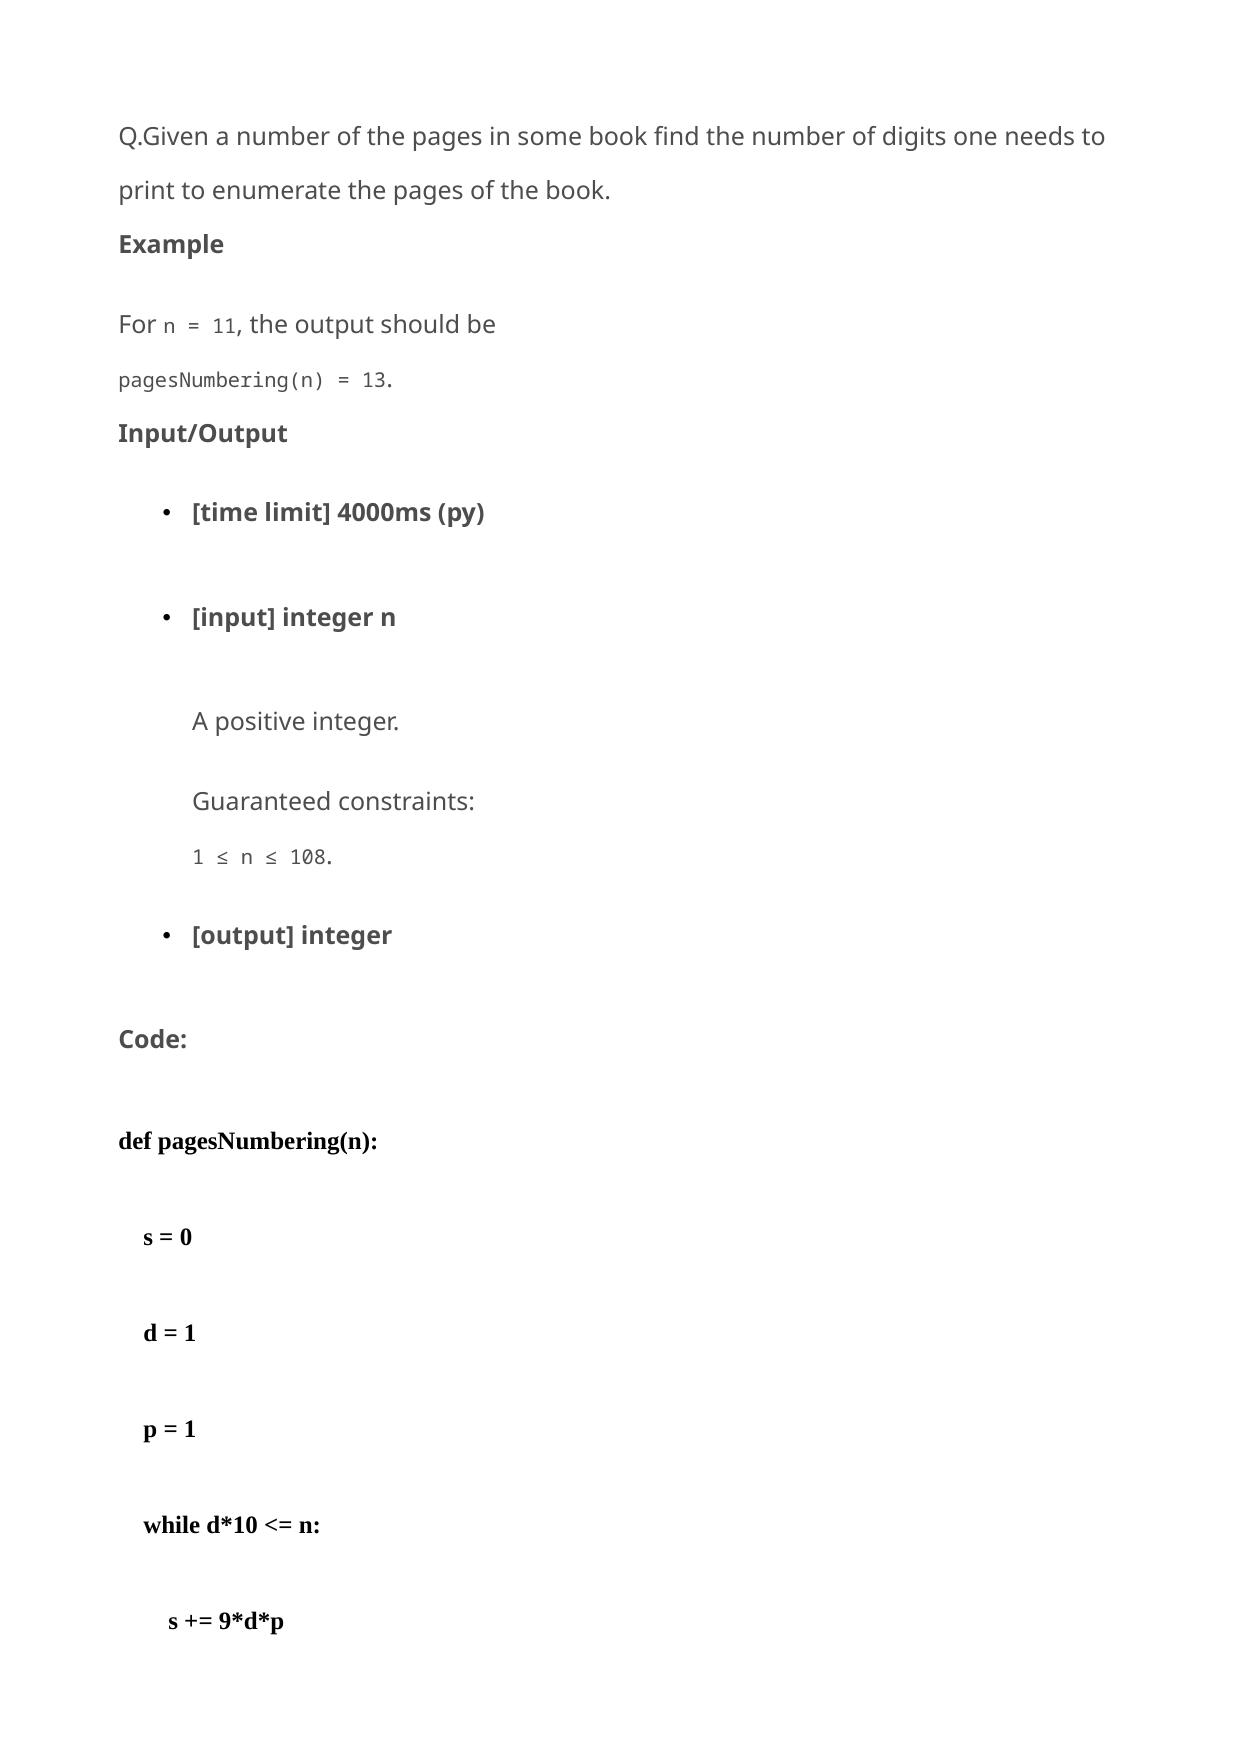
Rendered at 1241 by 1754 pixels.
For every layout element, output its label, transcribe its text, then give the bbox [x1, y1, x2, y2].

text d = 1 [118, 1318, 1122, 1347]
text Example [118, 227, 1122, 261]
list [input] integer n [162, 599, 1122, 633]
text Q.Given a number of the pages in some book find the number of digits one needs to print to enumerate the pages of the book. [118, 118, 1122, 207]
list A positive integer. [162, 704, 1122, 738]
text def pagesNumbering(n): [118, 1126, 1122, 1155]
text s += 9*d*p [118, 1606, 1122, 1635]
text Code: [118, 1022, 1122, 1056]
list Guaranteed constraints: 1 ≤ n ≤ 108. [162, 783, 1122, 872]
text s = 0 [118, 1222, 1122, 1251]
list [output] integer [162, 917, 1122, 951]
text while d*10 <= n: [118, 1510, 1122, 1539]
text Input/Output [118, 416, 1122, 449]
text p = 1 [118, 1414, 1122, 1443]
text For n = 11, the output should be pagesNumbering(n) = 13. [118, 307, 1122, 395]
list [time limit] 4000ms (py) [162, 495, 1122, 529]
